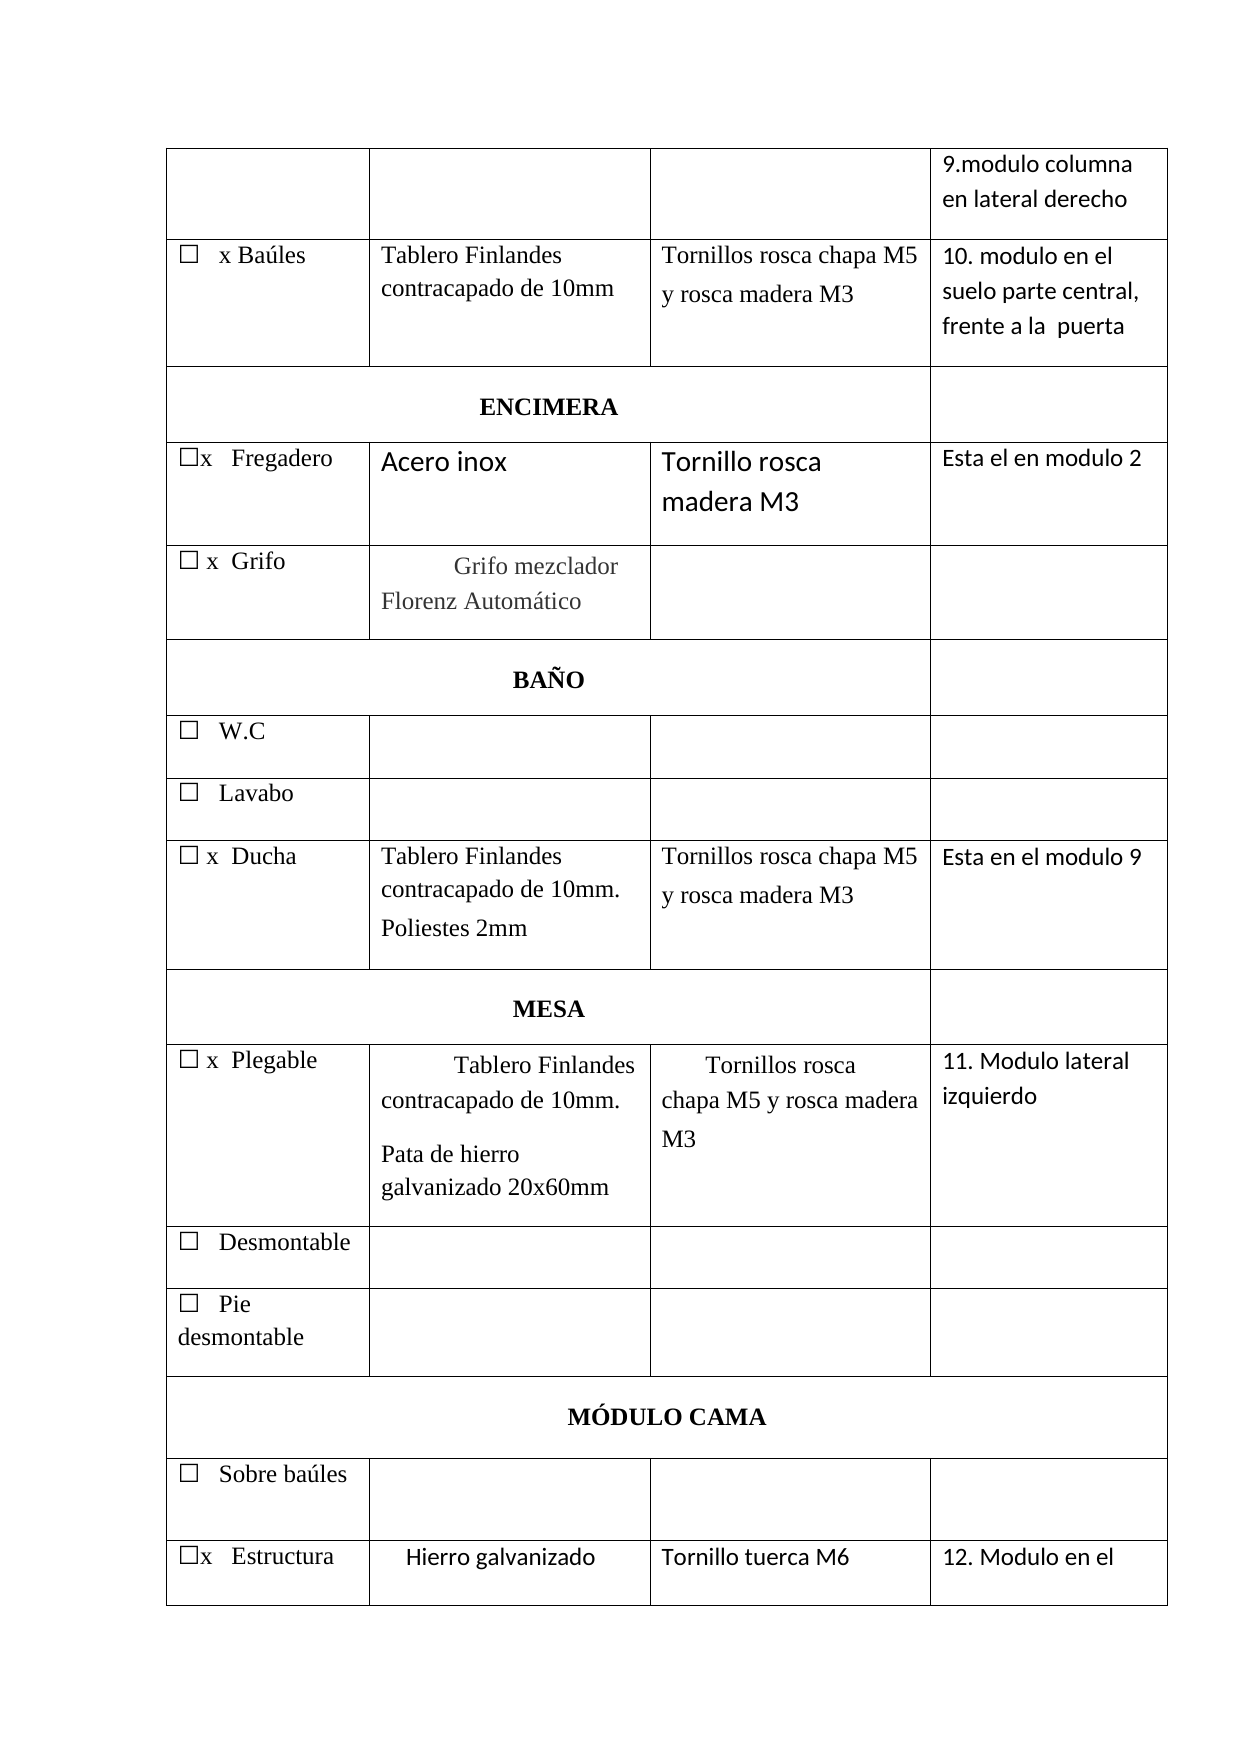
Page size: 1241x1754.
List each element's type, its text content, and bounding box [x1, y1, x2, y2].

table_cell ☐ x Plegable [167, 1045, 369, 1226]
table_cell [651, 716, 930, 777]
table_cell Esta en el modulo 9 [931, 841, 1167, 968]
table_cell ☐ x Grifo [167, 546, 369, 639]
table_cell 10. modulo en el suelo parte central, frente a la puerta [931, 240, 1167, 366]
table_cell [370, 1227, 650, 1288]
table_cell 11. Modulo lateral izquierdo [931, 1045, 1167, 1226]
table_cell ☐ x Baúles [167, 240, 369, 366]
table_cell ☐x Fregadero [167, 443, 369, 545]
table_cell [931, 1459, 1167, 1540]
table_cell Tornillos rosca chapa M5 y rosca madera M3 [651, 240, 930, 366]
table_cell Esta el en modulo 2 [931, 443, 1167, 545]
table_cell [651, 1227, 930, 1288]
table_cell MÓDULO CAMA [167, 1377, 1167, 1458]
table_cell [651, 1289, 930, 1376]
table_cell ☐ x Ducha [167, 841, 369, 968]
table_cell ☐ Lavabo [167, 779, 369, 840]
table_cell Grifo mezclador Florenz Automático [370, 546, 650, 639]
table_cell [370, 779, 650, 840]
table_cell 9.modulo columna en lateral derecho [931, 149, 1167, 239]
table_cell [931, 970, 1167, 1044]
table_cell MESA [167, 970, 930, 1044]
table_cell ENCIMERA [167, 367, 930, 442]
table_cell [167, 149, 369, 239]
table_cell Tornillos rosca chapa M5 y rosca madera M3 [651, 1045, 930, 1226]
table_cell [651, 779, 930, 840]
table_cell Tornillo tuerca M6 [651, 1541, 930, 1605]
table_cell Tablero Finlandes contracapado de 10mm [370, 240, 650, 366]
table_cell [931, 546, 1167, 639]
table_cell [370, 149, 650, 239]
table_cell [931, 640, 1167, 715]
table_cell [370, 1289, 650, 1376]
table_cell 12. Modulo en el [931, 1541, 1167, 1605]
table_cell Tablero Finlandes contracapado de 10mm. Poliestes 2mm [370, 841, 650, 968]
table_cell Acero inox [370, 443, 650, 545]
table_cell [931, 367, 1167, 442]
table_cell ☐x Estructura [167, 1541, 369, 1605]
table_cell ☐ Desmontable [167, 1227, 369, 1288]
table_cell [370, 716, 650, 777]
table_cell [931, 1289, 1167, 1376]
table_cell ☐ Pie desmontable [167, 1289, 369, 1376]
table_cell Tablero Finlandes contracapado de 10mm. Pata de hierro galvanizado 20x60mm [370, 1045, 650, 1226]
table_cell [651, 546, 930, 639]
table_cell ☐ Sobre baúles [167, 1459, 369, 1540]
table_cell [651, 149, 930, 239]
table_cell [651, 1459, 930, 1540]
table_cell BAÑO [167, 640, 930, 715]
table_cell [931, 1227, 1167, 1288]
table_cell [931, 779, 1167, 840]
table_cell [931, 716, 1167, 777]
table_cell [370, 1459, 650, 1540]
table_cell ☐ W.C [167, 716, 369, 777]
table_cell Hierro galvanizado [370, 1541, 650, 1605]
table_cell Tornillos rosca chapa M5 y rosca madera M3 [651, 841, 930, 968]
table_cell Tornillo rosca madera M3 [651, 443, 930, 545]
